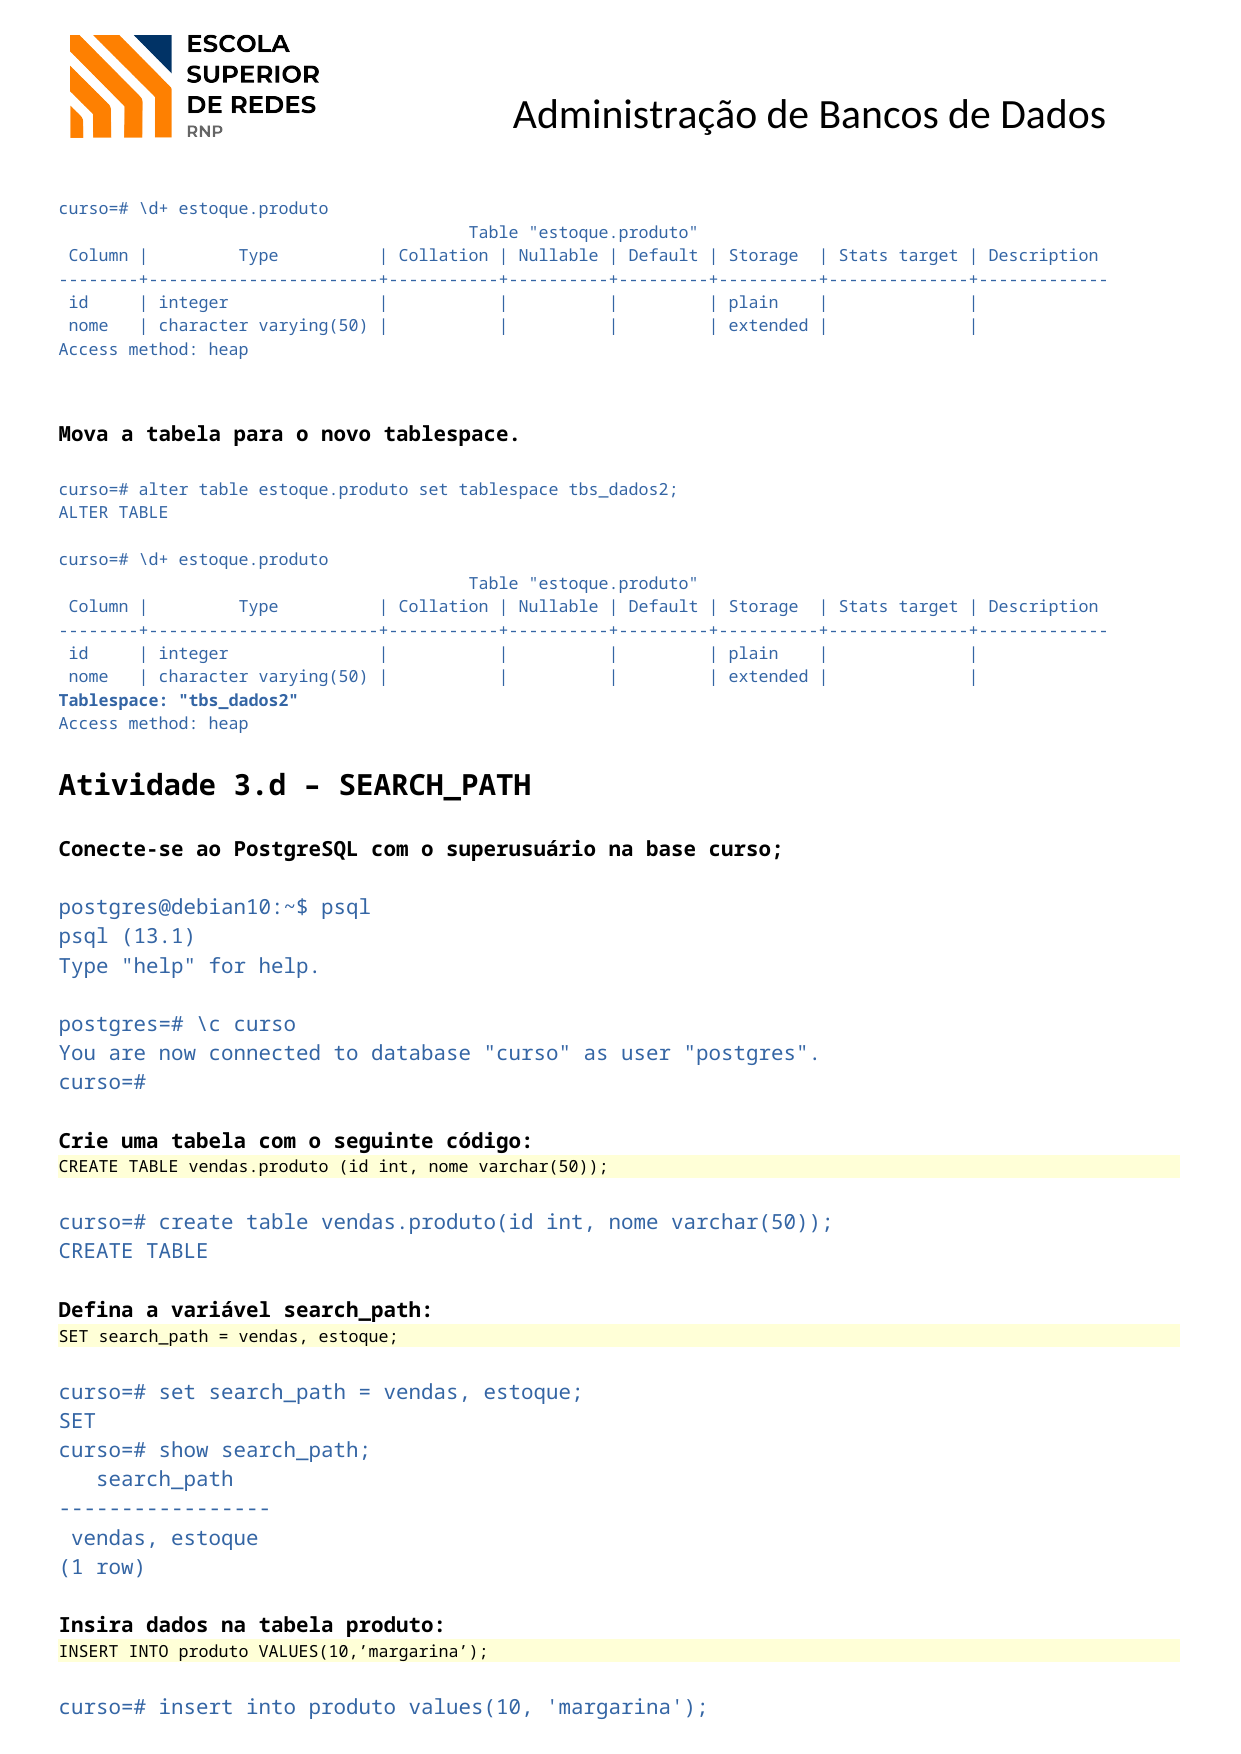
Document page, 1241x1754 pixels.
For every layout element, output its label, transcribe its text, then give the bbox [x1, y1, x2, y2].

title CREATE TABLE [58, 1237, 1180, 1265]
title postgres@debian10:~$ psql [58, 892, 1180, 921]
title Column | Type | Collation | Nullable | Default | Storage | Stats target | Description [58, 595, 1180, 617]
title nome | character varying(50) | | | | extended | | [58, 314, 1180, 337]
title Mova a tabela para o novo tablespace. [58, 419, 1180, 448]
title curso=# show search_path; [58, 1435, 1180, 1463]
title ALTER TABLE [58, 501, 1180, 524]
title Insira dados na tabela produto: [58, 1610, 1180, 1638]
title Table "estoque.produto" [58, 571, 1180, 594]
title Tablespace: "tbs_dados2" [58, 688, 1180, 711]
title Type "help" for help. [58, 951, 1180, 979]
title You are now connected to database "curso" as user "postgres". [58, 1038, 1180, 1067]
title --------+-----------------------+-----------+----------+---------+----------+--------------+------------- [58, 267, 1180, 290]
title ----------------- [58, 1493, 1180, 1522]
title Crie uma tabela com o seguinte código: [58, 1126, 1180, 1154]
title id | integer | | | | plain | | [58, 642, 1180, 664]
title Defina a variável search_path: [58, 1295, 1180, 1323]
title curso=# create table vendas.produto(id int, nome varchar(50)); [58, 1207, 1180, 1236]
title curso=# \d+ estoque.produto [58, 548, 1180, 571]
title curso=# [58, 1067, 1180, 1096]
title curso=# insert into produto values(10, 'margarina'); [58, 1692, 1180, 1720]
title Table "estoque.produto" [58, 220, 1180, 243]
title SET [58, 1406, 1180, 1434]
title Access method: heap [58, 712, 1180, 734]
picture [70, 31, 333, 138]
title nome | character varying(50) | | | | extended | | [58, 665, 1180, 688]
title Access method: heap [58, 337, 1180, 360]
title INSERT INTO produto VALUES(10,’margarina’); [58, 1639, 1180, 1662]
title psql (13.1) [58, 922, 1180, 950]
title Atividade 3.d – SEARCH_PATH [58, 764, 1180, 804]
title --------+-----------------------+-----------+----------+---------+----------+--------------+------------- [58, 618, 1180, 641]
title postgres=# \c curso [58, 1009, 1180, 1037]
title id | integer | | | | plain | | [58, 291, 1180, 313]
title curso=# set search_path = vendas, estoque; [58, 1377, 1180, 1405]
title search_path [58, 1464, 1180, 1493]
title vendas, estoque [58, 1523, 1180, 1551]
title SET search_path = vendas, estoque; [58, 1324, 1180, 1347]
title Column | Type | Collation | Nullable | Default | Storage | Stats target | Description [58, 244, 1180, 266]
title (1 row) [58, 1552, 1180, 1580]
title Conecte-se ao PostgreSQL com o superusuário na base curso; [58, 834, 1180, 862]
title curso=# \d+ estoque.produto [58, 197, 1180, 219]
title curso=# alter table estoque.produto set tablespace tbs_dados2; [58, 477, 1180, 500]
title CREATE TABLE vendas.produto (id int, nome varchar(50)); [58, 1155, 1180, 1178]
